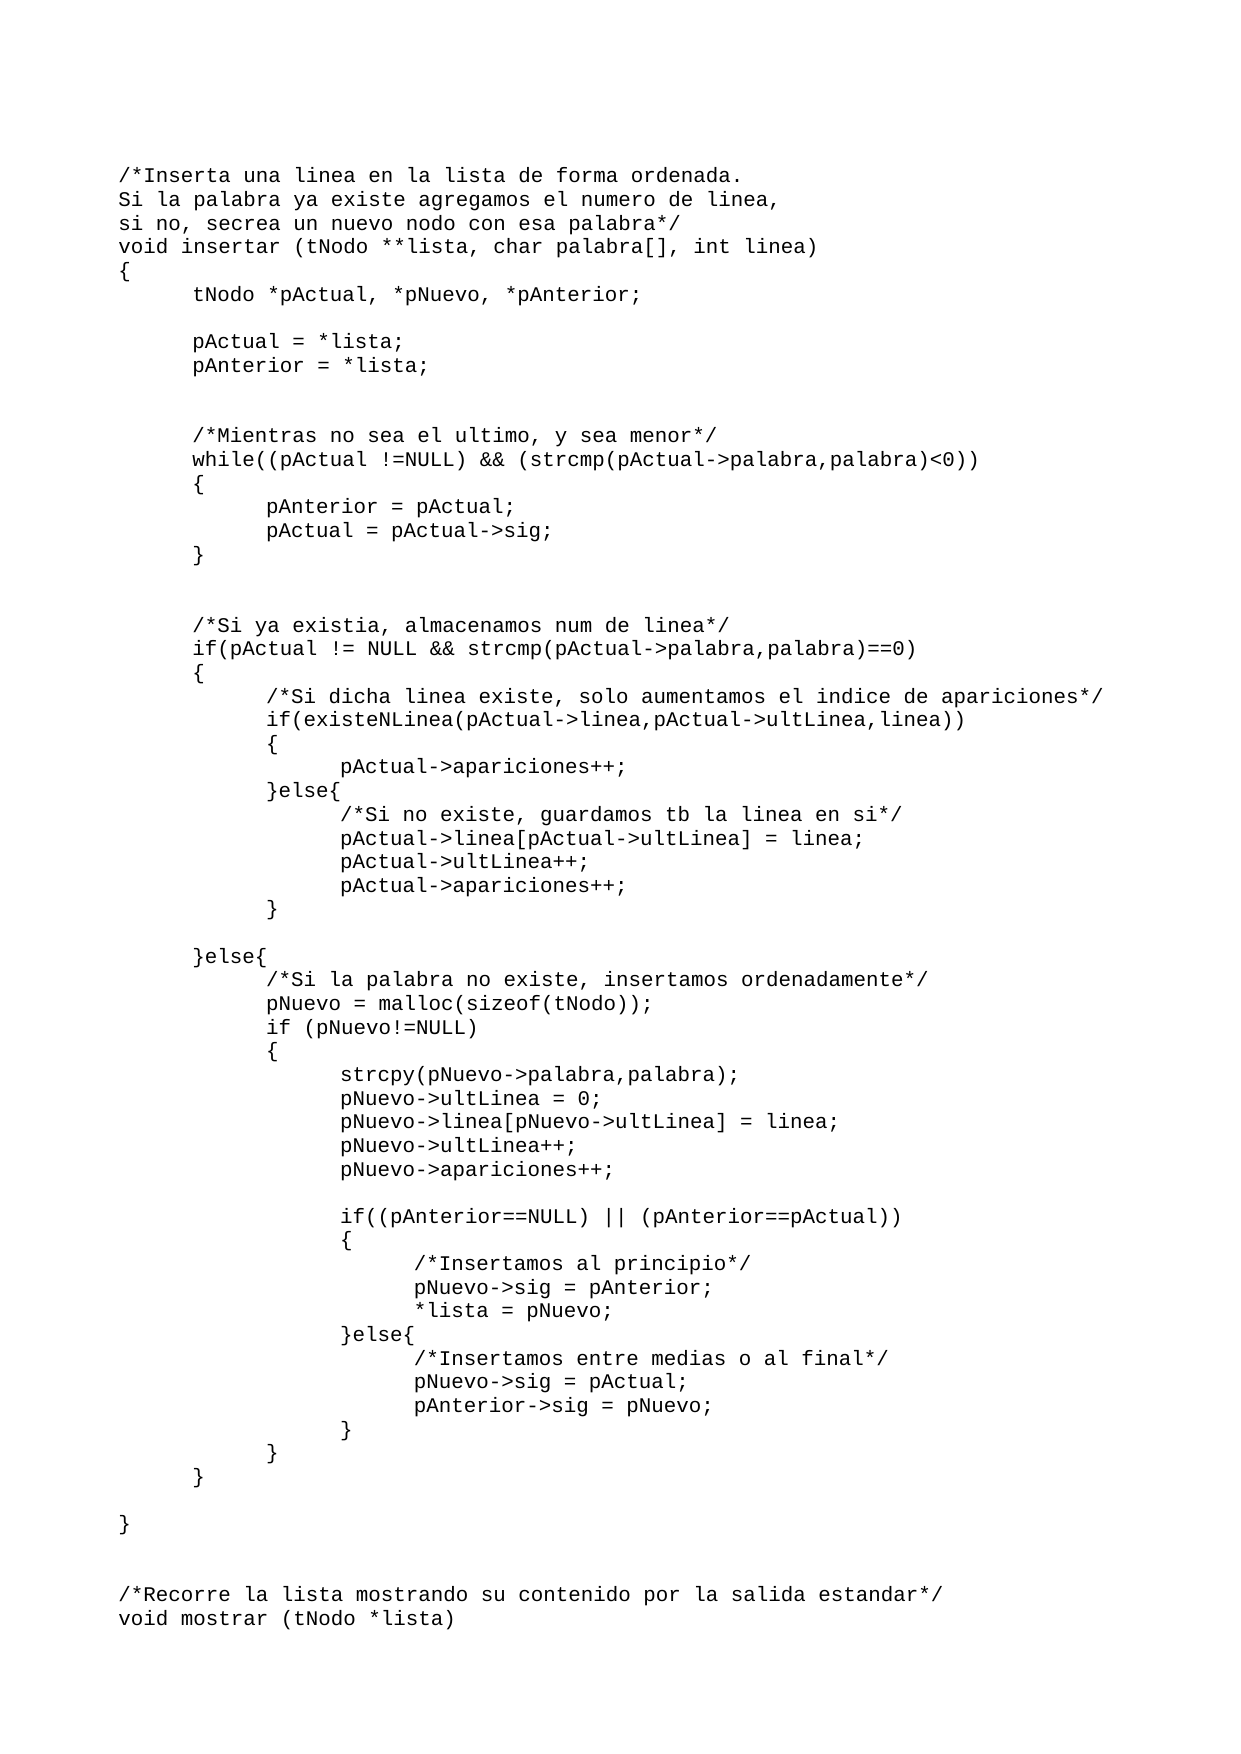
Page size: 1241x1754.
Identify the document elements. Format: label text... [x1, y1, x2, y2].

text while((pActual !=NULL) && (strcmp(pActual->palabra,palabra)<0)) [118, 449, 1122, 473]
text pActual->apariciones++; [118, 875, 1122, 898]
text if(existeNLinea(pActual->linea,pActual->ultLinea,linea)) [118, 709, 1122, 733]
text Si la palabra ya existe agregamos el numero de linea, [118, 189, 1122, 213]
text strcpy(pNuevo->palabra,palabra); [118, 1064, 1122, 1088]
text /*Inserta una linea en la lista de forma ordenada. [118, 165, 1122, 189]
text if((pAnterior==NULL) || (pAnterior==pActual)) [118, 1206, 1122, 1229]
text pActual = *lista; [118, 331, 1122, 354]
text } [118, 1466, 1122, 1489]
text *lista = pNuevo; [118, 1300, 1122, 1324]
text { [118, 1040, 1122, 1064]
text pNuevo = malloc(sizeof(tNodo)); [118, 993, 1122, 1017]
text { [118, 473, 1122, 496]
text pNuevo->apariciones++; [118, 1158, 1122, 1182]
text { [118, 662, 1122, 686]
text pNuevo->sig = pActual; [118, 1371, 1122, 1395]
text pNuevo->ultLinea++; [118, 1135, 1122, 1158]
text pAnterior->sig = pNuevo; [118, 1395, 1122, 1419]
text /*Recorre la lista mostrando su contenido por la salida estandar*/ [118, 1584, 1122, 1608]
text } [118, 898, 1122, 922]
text pNuevo->ultLinea = 0; [118, 1088, 1122, 1111]
text /*Mientras no sea el ultimo, y sea menor*/ [118, 426, 1122, 449]
text { [118, 1229, 1122, 1253]
text { [118, 733, 1122, 757]
text /*Insertamos al principio*/ [118, 1253, 1122, 1277]
text if(pActual != NULL && strcmp(pActual->palabra,palabra)==0) [118, 638, 1122, 662]
text pActual->ultLinea++; [118, 851, 1122, 875]
text } [118, 1442, 1122, 1466]
text pActual->apariciones++; [118, 757, 1122, 780]
text } [118, 544, 1122, 567]
text pNuevo->sig = pAnterior; [118, 1277, 1122, 1300]
text { [118, 260, 1122, 284]
text si no, secrea un nuevo nodo con esa palabra*/ [118, 213, 1122, 236]
text }else{ [118, 946, 1122, 969]
text } [118, 1513, 1122, 1537]
text /*Si no existe, guardamos tb la linea en si*/ [118, 804, 1122, 827]
text /*Insertamos entre medias o al final*/ [118, 1348, 1122, 1371]
text } [118, 1419, 1122, 1442]
text pAnterior = *lista; [118, 354, 1122, 378]
text pActual->linea[pActual->ultLinea] = linea; [118, 827, 1122, 851]
text /*Si ya existia, almacenamos num de linea*/ [118, 615, 1122, 638]
text void mostrar (tNodo *lista) [118, 1608, 1122, 1631]
text /*Si dicha linea existe, solo aumentamos el indice de apariciones*/ [118, 686, 1122, 709]
text pAnterior = pActual; [118, 496, 1122, 520]
text void insertar (tNodo **lista, char palabra[], int linea) [118, 236, 1122, 260]
text if (pNuevo!=NULL) [118, 1017, 1122, 1040]
text pActual = pActual->sig; [118, 520, 1122, 544]
text tNodo *pActual, *pNuevo, *pAnterior; [118, 284, 1122, 307]
text }else{ [118, 780, 1122, 804]
text /*Si la palabra no existe, insertamos ordenadamente*/ [118, 969, 1122, 993]
text pNuevo->linea[pNuevo->ultLinea] = linea; [118, 1111, 1122, 1135]
text }else{ [118, 1324, 1122, 1348]
